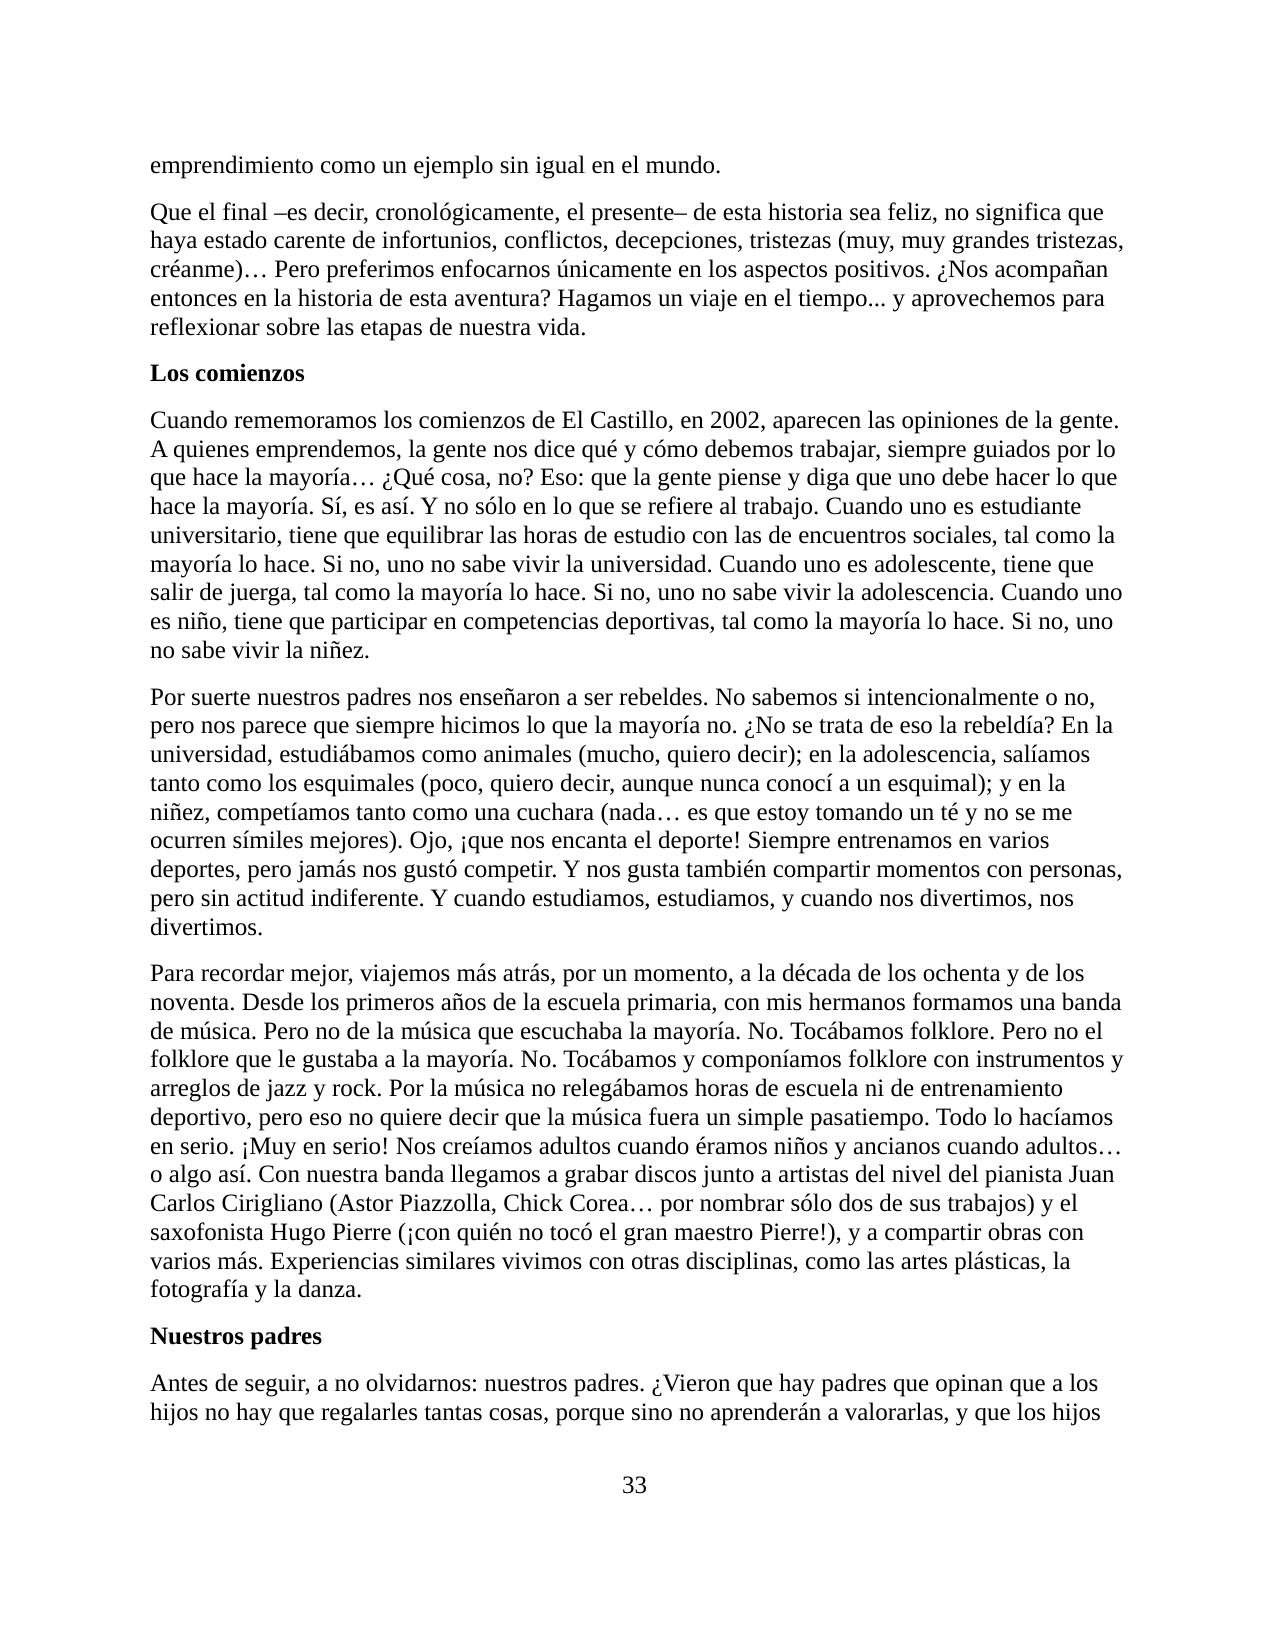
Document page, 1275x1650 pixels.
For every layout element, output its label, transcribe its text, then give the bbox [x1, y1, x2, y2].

text Que el final –es decir, cronológicamente, el presente– de esta historia sea feliz, no significa que haya estado carente de infortunios, conflictos, decepciones, tristezas (muy, muy grandes tristezas, créanme)… Pero preferimos enfocarnos únicamente en los aspectos positivos. ¿Nos acompañan entonces en la historia de esta aventura? Hagamos un viaje en el tiempo... y aprovechemos para reflexionar sobre las etapas de nuestra vida. [150, 197, 1125, 340]
text Nuestros padres [150, 1321, 1125, 1350]
text emprendimiento como un ejemplo sin igual en el mundo. [150, 150, 1125, 179]
text Los comienzos [150, 358, 1125, 387]
text Antes de seguir, a no olvidarnos: nuestros padres. ¿Vieron que hay padres que opinan que a los hijos no hay que regalarles tantas cosas, porque sino no aprenderán a valorarlas, y que los hijos [150, 1368, 1125, 1425]
text Por suerte nuestros padres nos enseñaron a ser rebeldes. No sabemos si intencionalmente o no, pero nos parece que siempre hicimos lo que la mayoría no. ¿No se trata de eso la rebeldía? En la universidad, estudiábamos como animales (mucho, quiero decir); en la adolescencia, salíamos tanto como los esquimales (poco, quiero decir, aunque nunca conocí a un esquimal); y en la niñez, competíamos tanto como una cuchara (nada… es que estoy tomando un té y no se me ocurren símiles mejores). Ojo, ¡que nos encanta el deporte! Siempre entrenamos en varios deportes, pero jamás nos gustó competir. Y nos gusta también compartir momentos con personas, pero sin actitud indiferente. Y cuando estudiamos, estudiamos, y cuando nos divertimos, nos divertimos. [150, 682, 1125, 940]
text Para recordar mejor, viajemos más atrás, por un momento, a la década de los ochenta y de los noventa. Desde los primeros años de la escuela primaria, con mis hermanos formamos una banda de música. Pero no de la música que escuchaba la mayoría. No. Tocábamos folklore. Pero no el folklore que le gustaba a la mayoría. No. Tocábamos y componíamos folklore con instrumentos y arreglos de jazz y rock. Por la música no relegábamos horas de escuela ni de entrenamiento deportivo, pero eso no quiere decir que la música fuera un simple pasatiempo. Todo lo hacíamos en serio. ¡Muy en serio! Nos creíamos adultos cuando éramos niños y ancianos cuando adultos… o algo así. Con nuestra banda llegamos a grabar discos junto a artistas del nivel del pianista Juan Carlos Cirigliano (Astor Piazzolla, Chick Corea… por nombrar sólo dos de sus trabajos) y el saxofonista Hugo Pierre (¡con quién no tocó el gran maestro Pierre!), y a compartir obras con varios más. Experiencias similares vivimos con otras disciplinas, como las artes plásticas, la fotografía y la danza. [150, 958, 1125, 1303]
text Cuando rememoramos los comienzos de El Castillo, en 2002, aparecen las opiniones de la gente. A quienes emprendemos, la gente nos dice qué y cómo debemos trabajar, siempre guiados por lo que hace la mayoría… ¿Qué cosa, no? Eso: que la gente piense y diga que uno debe hacer lo que hace la mayoría. Sí, es así. Y no sólo en lo que se refiere al trabajo. Cuando uno es estudiante universitario, tiene que equilibrar las horas de estudio con las de encuentros sociales, tal como la mayoría lo hace. Si no, uno no sabe vivir la universidad. Cuando uno es adolescente, tiene que salir de juerga, tal como la mayoría lo hace. Si no, uno no sabe vivir la adolescencia. Cuando uno es niño, tiene que participar en competencias deportivas, tal como la mayoría lo hace. Si no, uno no sabe vivir la niñez. [150, 405, 1125, 664]
